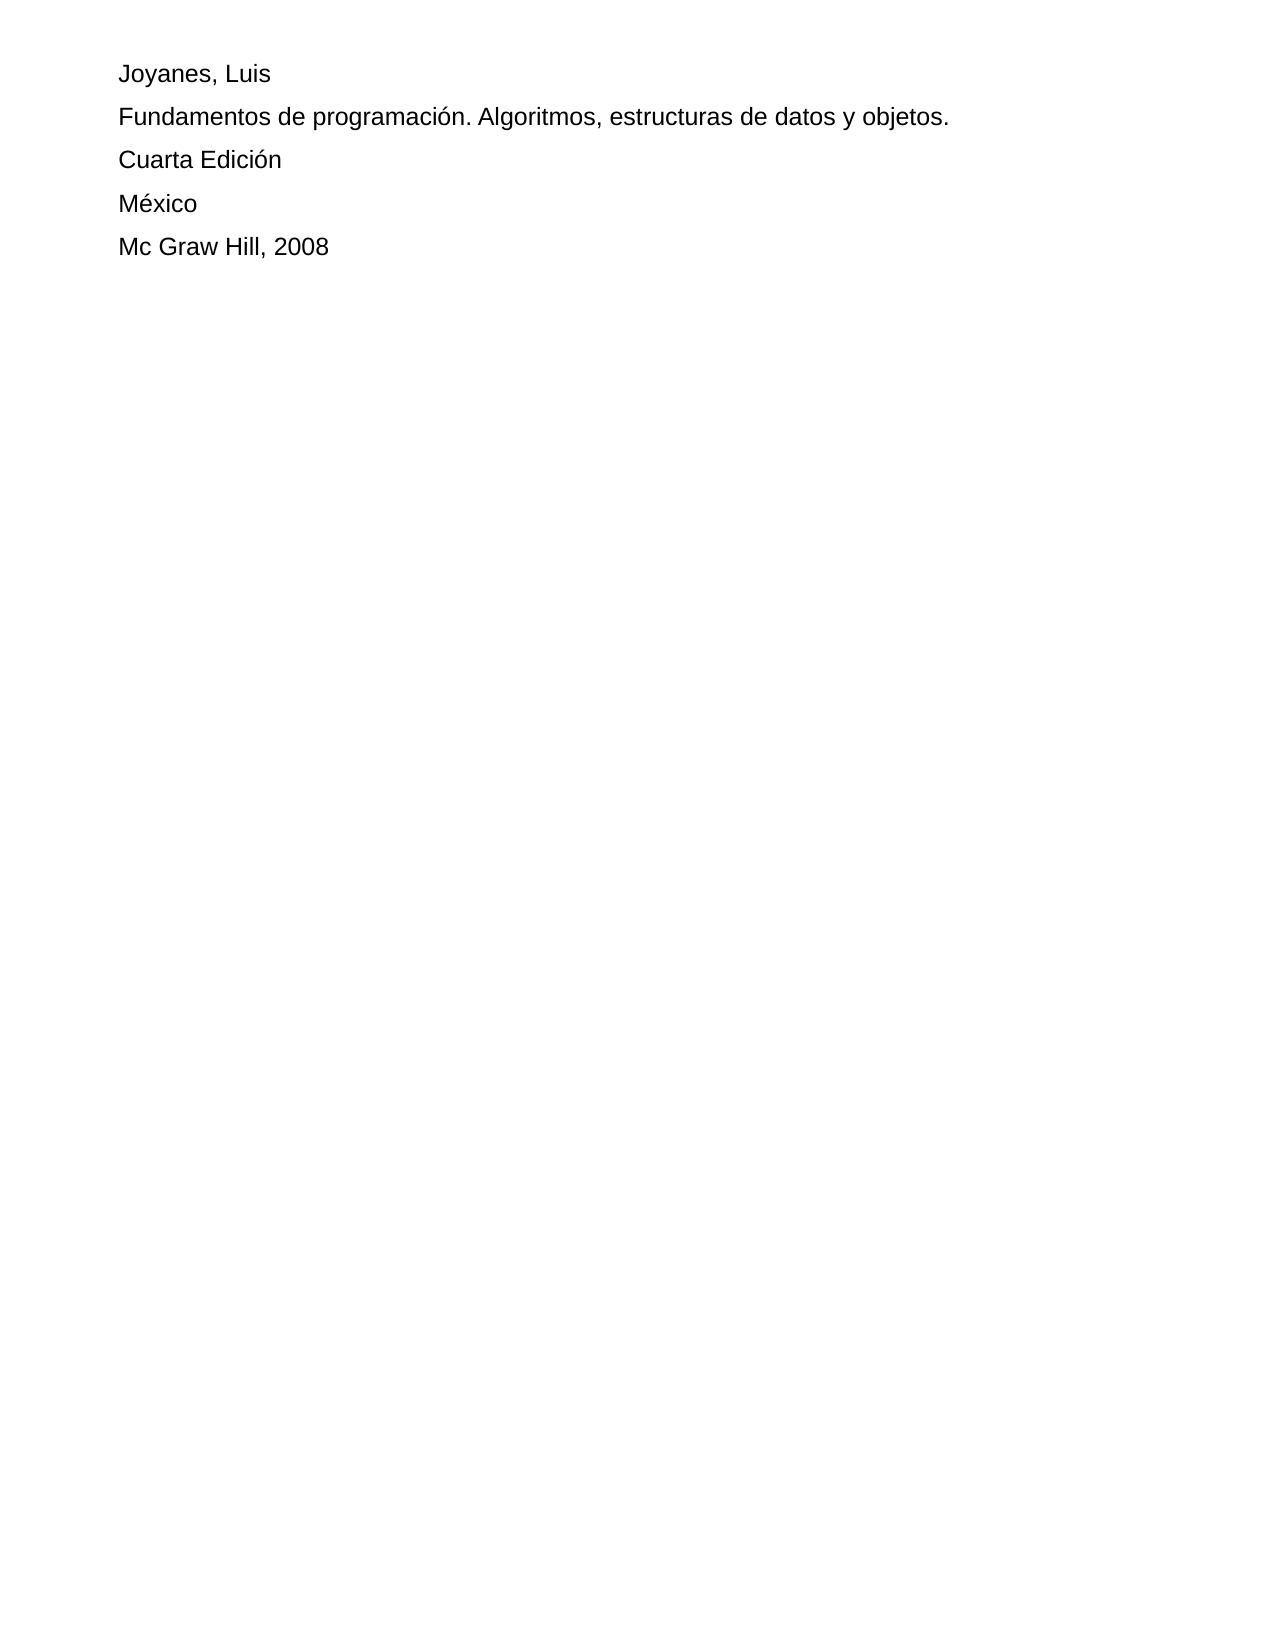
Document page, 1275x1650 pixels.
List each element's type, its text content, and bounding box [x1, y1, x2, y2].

text Mc Graw Hill, 2008 [118, 232, 1205, 260]
text Joyanes, Luis [118, 59, 1205, 88]
text Cuarta Edición [118, 145, 1205, 174]
text Fundamentos de programación. Algoritmos, estructuras de datos y objetos. [118, 102, 1205, 131]
text México [118, 188, 1205, 217]
